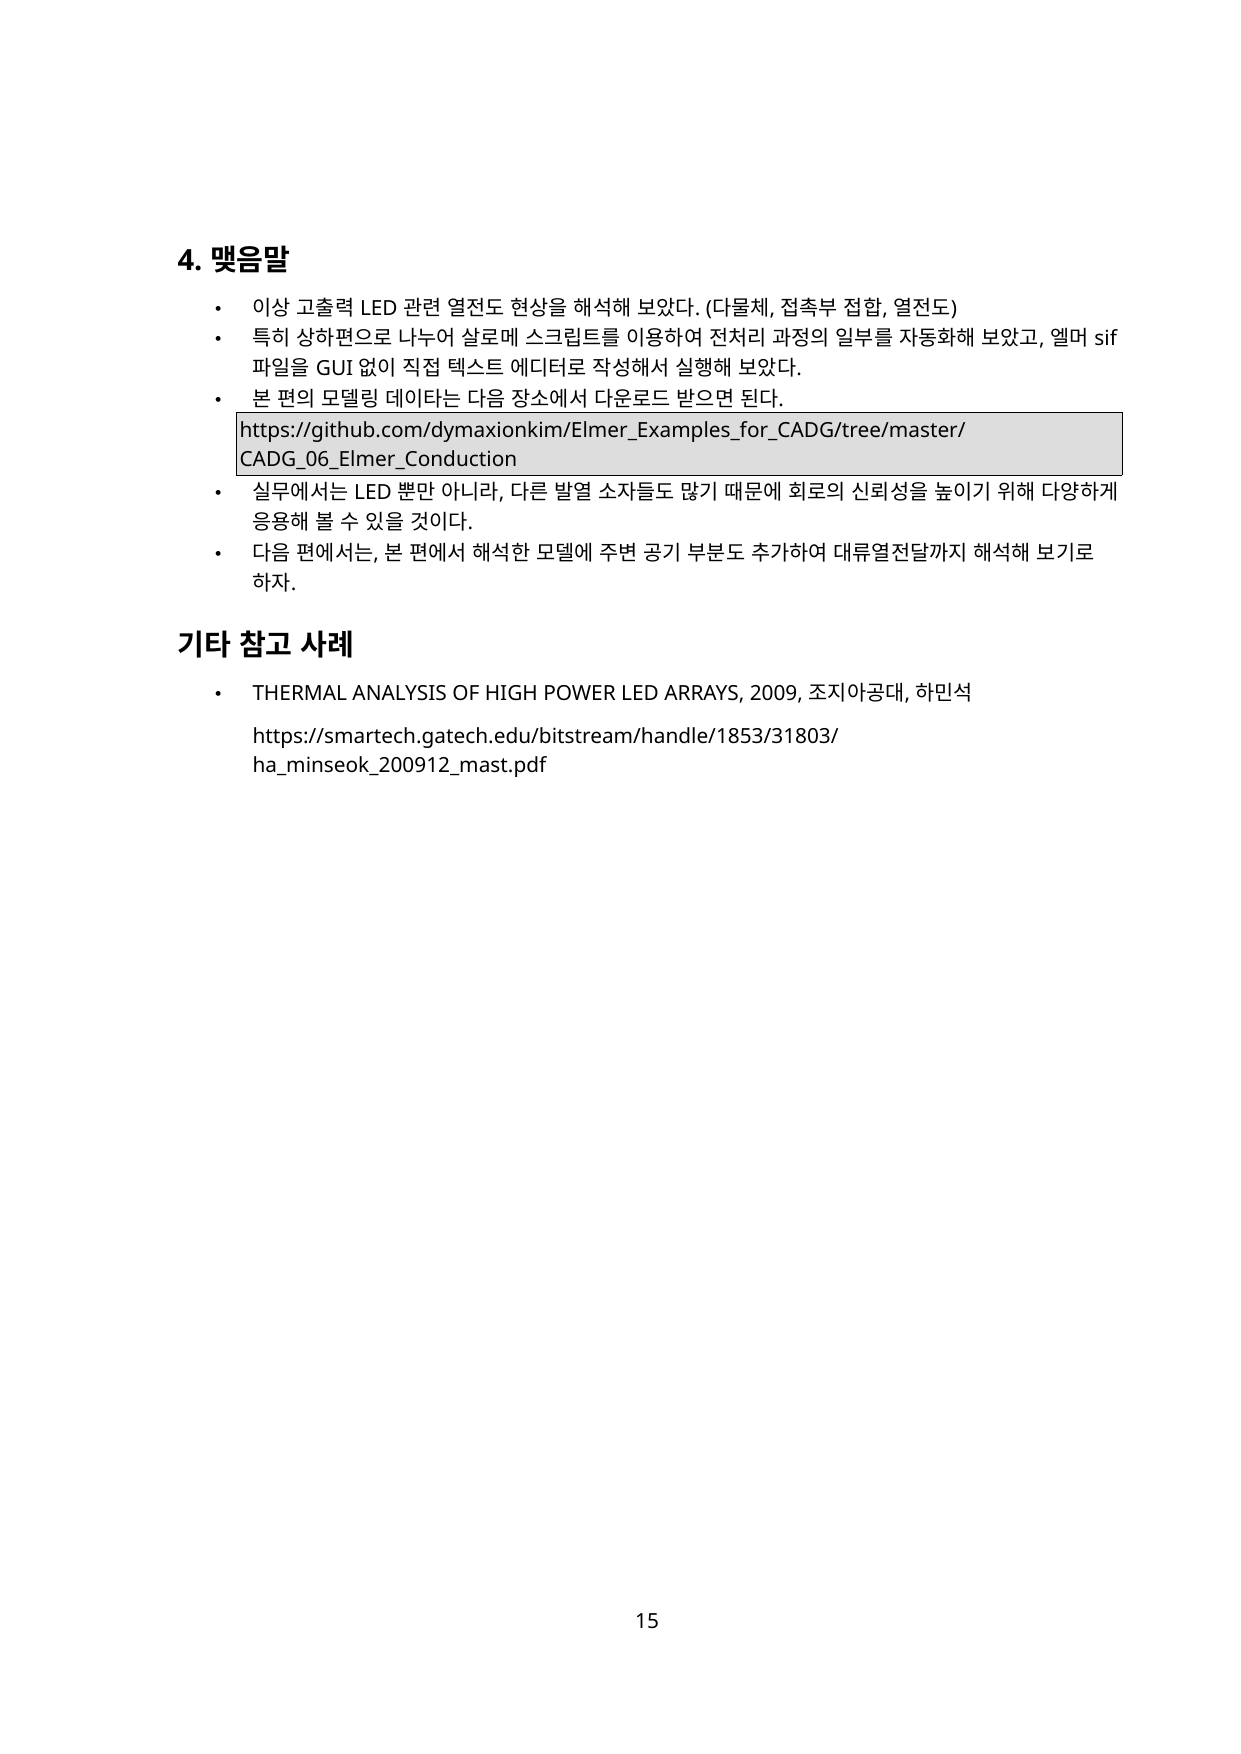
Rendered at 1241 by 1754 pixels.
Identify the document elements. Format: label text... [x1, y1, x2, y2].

list THERMAL ANALYSIS OF HIGH POWER LED ARRAYS, 2009, 조지아공대, 하민석 [215, 676, 1122, 707]
list 본 편의 모델링 데이타는 다음 장소에서 다운로드 받으면 된다. [215, 382, 1122, 412]
text https://smartech.gatech.edu/bitstream/handle/1853/31803/ha_minseok_200912_mast.pdf [252, 722, 1122, 778]
list 이상 고출력 LED 관련 열전도 현상을 해석해 보았다. (다물체, 접촉부 접합, 열전도) [215, 291, 1122, 321]
list 실무에서는 LED 뿐만 아니라, 다른 발열 소자들도 많기 때문에 회로의 신뢰성을 높이기 위해 다양하게 응용해 볼 수 있을 것이다. [215, 475, 1122, 536]
subtitle 4. 맺음말 [177, 236, 1122, 278]
list 특히 상하편으로 나누어 살로메 스크립트를 이용하여 전처리 과정의 일부를 자동화해 보았고, 엘머 sif 파일을 GUI 없이 직접 텍스트 에디터로 작성해서 실행해 보았다. [215, 321, 1122, 382]
list 다음 편에서는, 본 편에서 해석한 모델에 주변 공기 부분도 추가하여 대류열전달까지 해석해 보기로 하자. [215, 536, 1122, 596]
subtitle 기타 참고 사례 [177, 621, 1122, 664]
text https://github.com/dymaxionkim/Elmer_Examples_for_CADG/tree/master/CADG_06_Elmer_Conduction [237, 413, 1122, 475]
